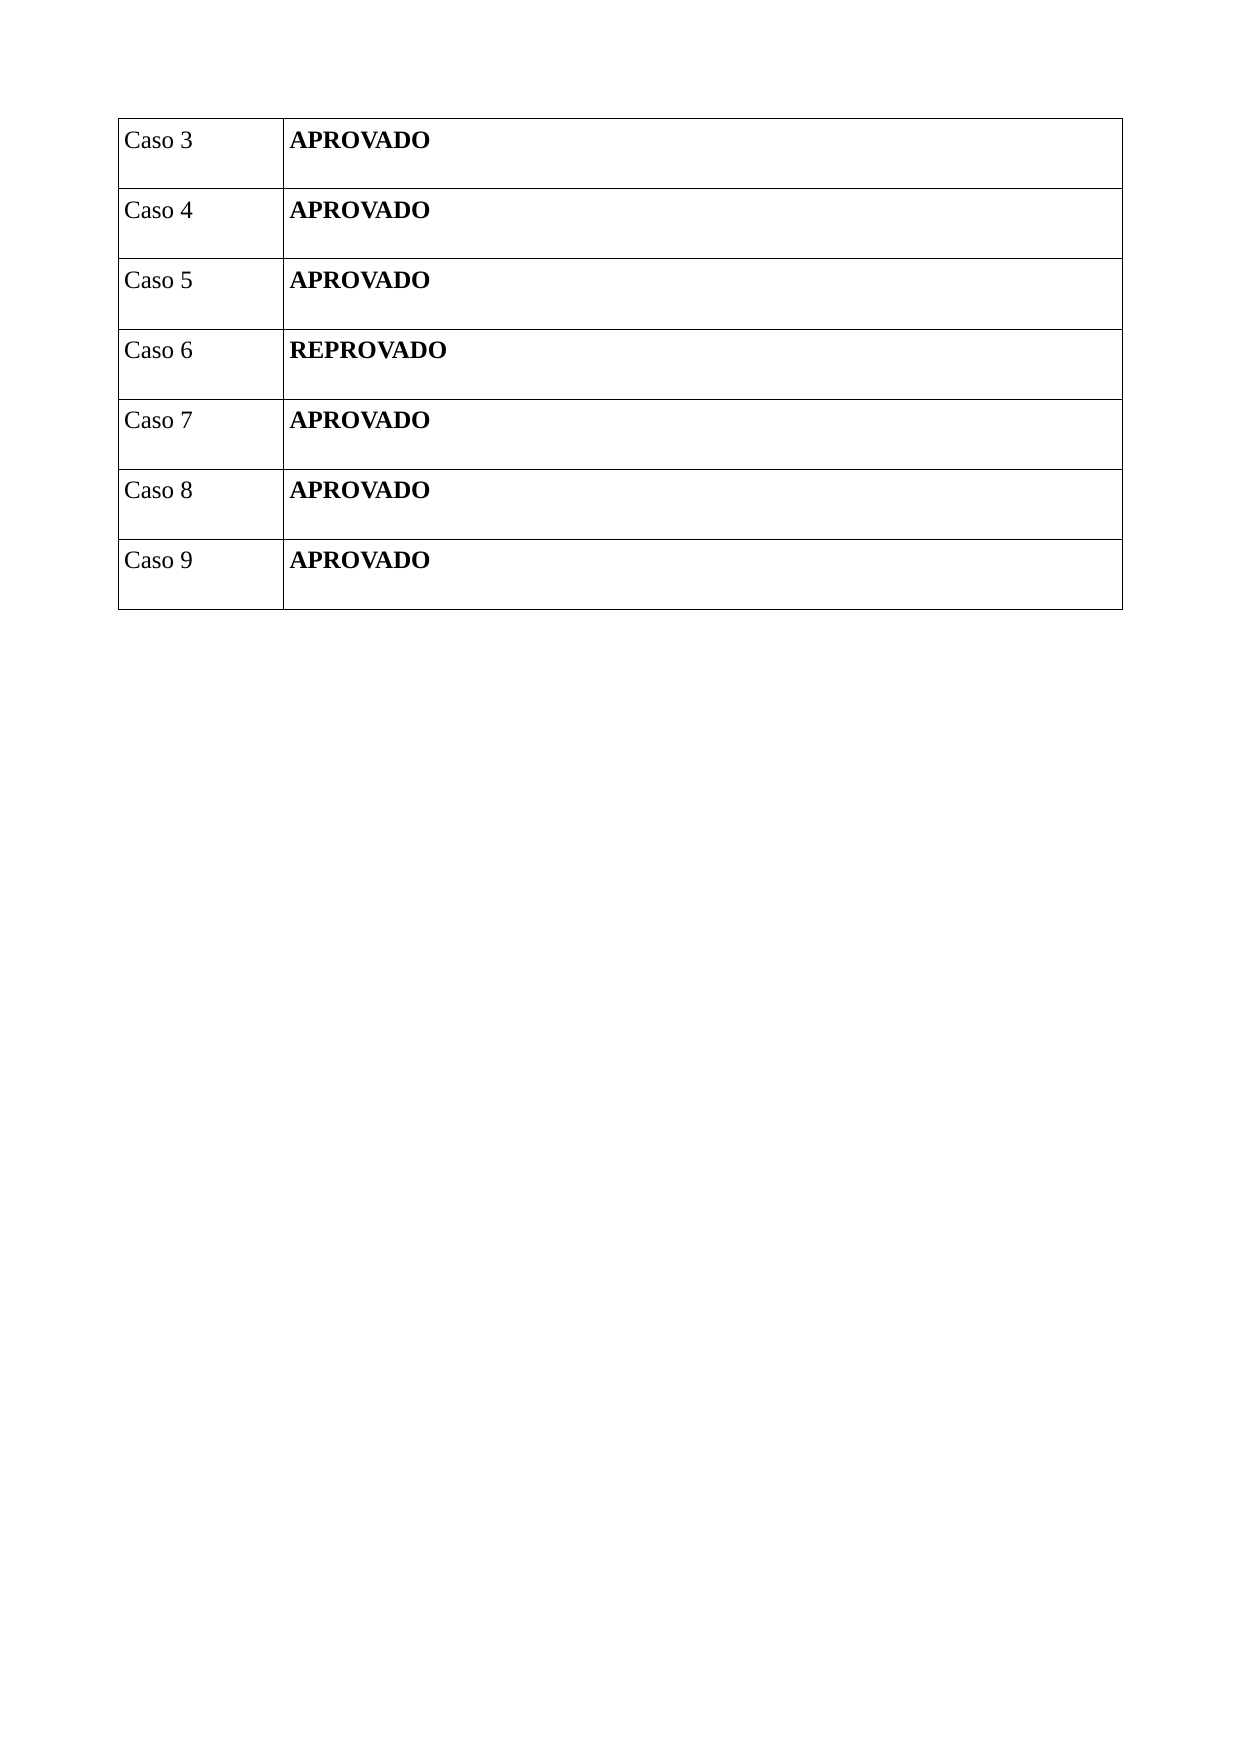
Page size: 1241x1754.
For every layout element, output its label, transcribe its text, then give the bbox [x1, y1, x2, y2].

table_cell APROVADO [284, 189, 1122, 258]
table_cell Caso 9 [119, 540, 283, 609]
table_cell Caso 5 [119, 259, 283, 328]
table_cell APROVADO [284, 119, 1122, 188]
table_cell Caso 4 [119, 189, 283, 258]
table_cell APROVADO [284, 259, 1122, 328]
table_cell Caso 3 [119, 119, 283, 188]
table_cell APROVADO [284, 540, 1122, 609]
table_cell Caso 8 [119, 470, 283, 539]
table_cell APROVADO [284, 400, 1122, 469]
table_cell Caso 6 [119, 330, 283, 398]
table_cell Caso 7 [119, 400, 283, 469]
table_cell REPROVADO [284, 330, 1122, 398]
table_cell APROVADO [284, 470, 1122, 539]
